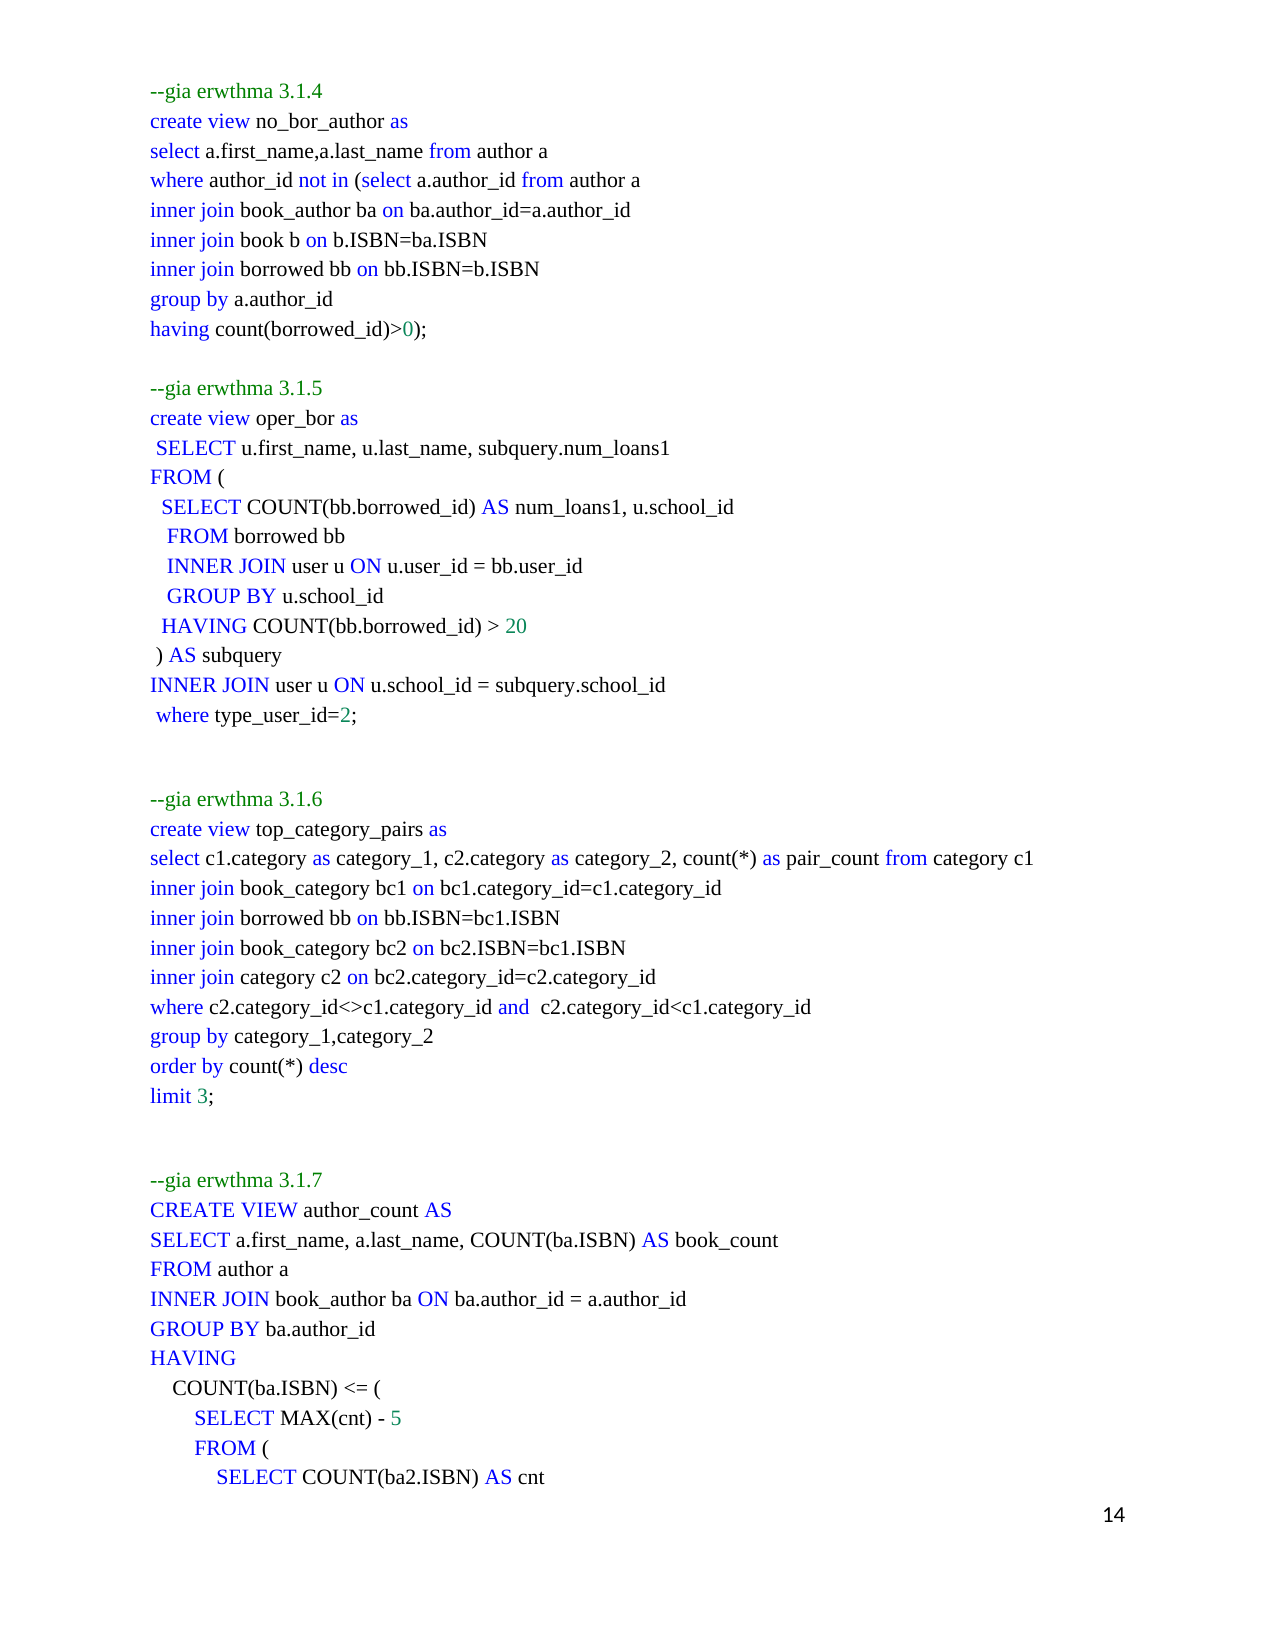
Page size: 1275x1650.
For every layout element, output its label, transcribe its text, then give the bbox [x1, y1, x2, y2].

text where author_id not in (select a.author_id from author a [150, 163, 1125, 192]
text --gia erwthma 3.1.4 [150, 74, 1125, 103]
text inner join book b on b.ISBN=ba.ISBN [150, 222, 1125, 252]
text FROM borrowed bb [150, 519, 1125, 549]
text SELECT MAX(cnt) - 5 [150, 1400, 1125, 1430]
text SELECT a.first_name, a.last_name, COUNT(ba.ISBN) AS book_count [150, 1222, 1125, 1252]
text COUNT(ba.ISBN) <= ( [150, 1371, 1125, 1400]
text FROM ( [150, 460, 1125, 489]
text create view no_bor_author as [150, 103, 1125, 133]
text FROM ( [150, 1430, 1125, 1460]
text where type_user_id=2; [150, 697, 1125, 727]
text inner join borrowed bb on bb.ISBN=bc1.ISBN [150, 900, 1125, 930]
text SELECT u.first_name, u.last_name, subquery.num_loans1 [150, 430, 1125, 460]
text GROUP BY ba.author_id [150, 1311, 1125, 1341]
text HAVING COUNT(bb.borrowed_id) > 20 [150, 608, 1125, 638]
text inner join borrowed bb on bb.ISBN=b.ISBN [150, 252, 1125, 282]
text select a.first_name,a.last_name from author a [150, 133, 1125, 163]
text --gia erwthma 3.1.5 [150, 371, 1125, 400]
text FROM author a [150, 1252, 1125, 1282]
text order by count(*) desc [150, 1049, 1125, 1078]
text ) AS subquery [150, 638, 1125, 667]
text group by a.author_id [150, 282, 1125, 311]
text where c2.category_id<>c1.category_id and c2.category_id<c1.category_id [150, 989, 1125, 1019]
text inner join book_category bc1 on bc1.category_id=c1.category_id [150, 871, 1125, 900]
text INNER JOIN book_author ba ON ba.author_id = a.author_id [150, 1282, 1125, 1311]
text INNER JOIN user u ON u.school_id = subquery.school_id [150, 667, 1125, 697]
text CREATE VIEW author_count AS [150, 1192, 1125, 1222]
text create view top_category_pairs as [150, 811, 1125, 841]
text having count(borrowed_id)>0); [150, 311, 1125, 341]
text INNER JOIN user u ON u.user_id = bb.user_id [150, 549, 1125, 578]
text --gia erwthma 3.1.6 [150, 782, 1125, 811]
text limit 3; [150, 1078, 1125, 1108]
text create view oper_bor as [150, 400, 1125, 430]
text SELECT COUNT(bb.borrowed_id) AS num_loans1, u.school_id [150, 489, 1125, 519]
text SELECT COUNT(ba2.ISBN) AS cnt [150, 1460, 1125, 1489]
text group by category_1,category_2 [150, 1019, 1125, 1049]
text inner join category c2 on bc2.category_id=c2.category_id [150, 960, 1125, 989]
text inner join book_category bc2 on bc2.ISBN=bc1.ISBN [150, 930, 1125, 960]
text select c1.category as category_1, c2.category as category_2, count(*) as pair_count from category c1 [150, 841, 1125, 871]
text inner join book_author ba on ba.author_id=a.author_id [150, 192, 1125, 222]
text --gia erwthma 3.1.7 [150, 1163, 1125, 1192]
text HAVING [150, 1341, 1125, 1371]
text GROUP BY u.school_id [150, 578, 1125, 608]
